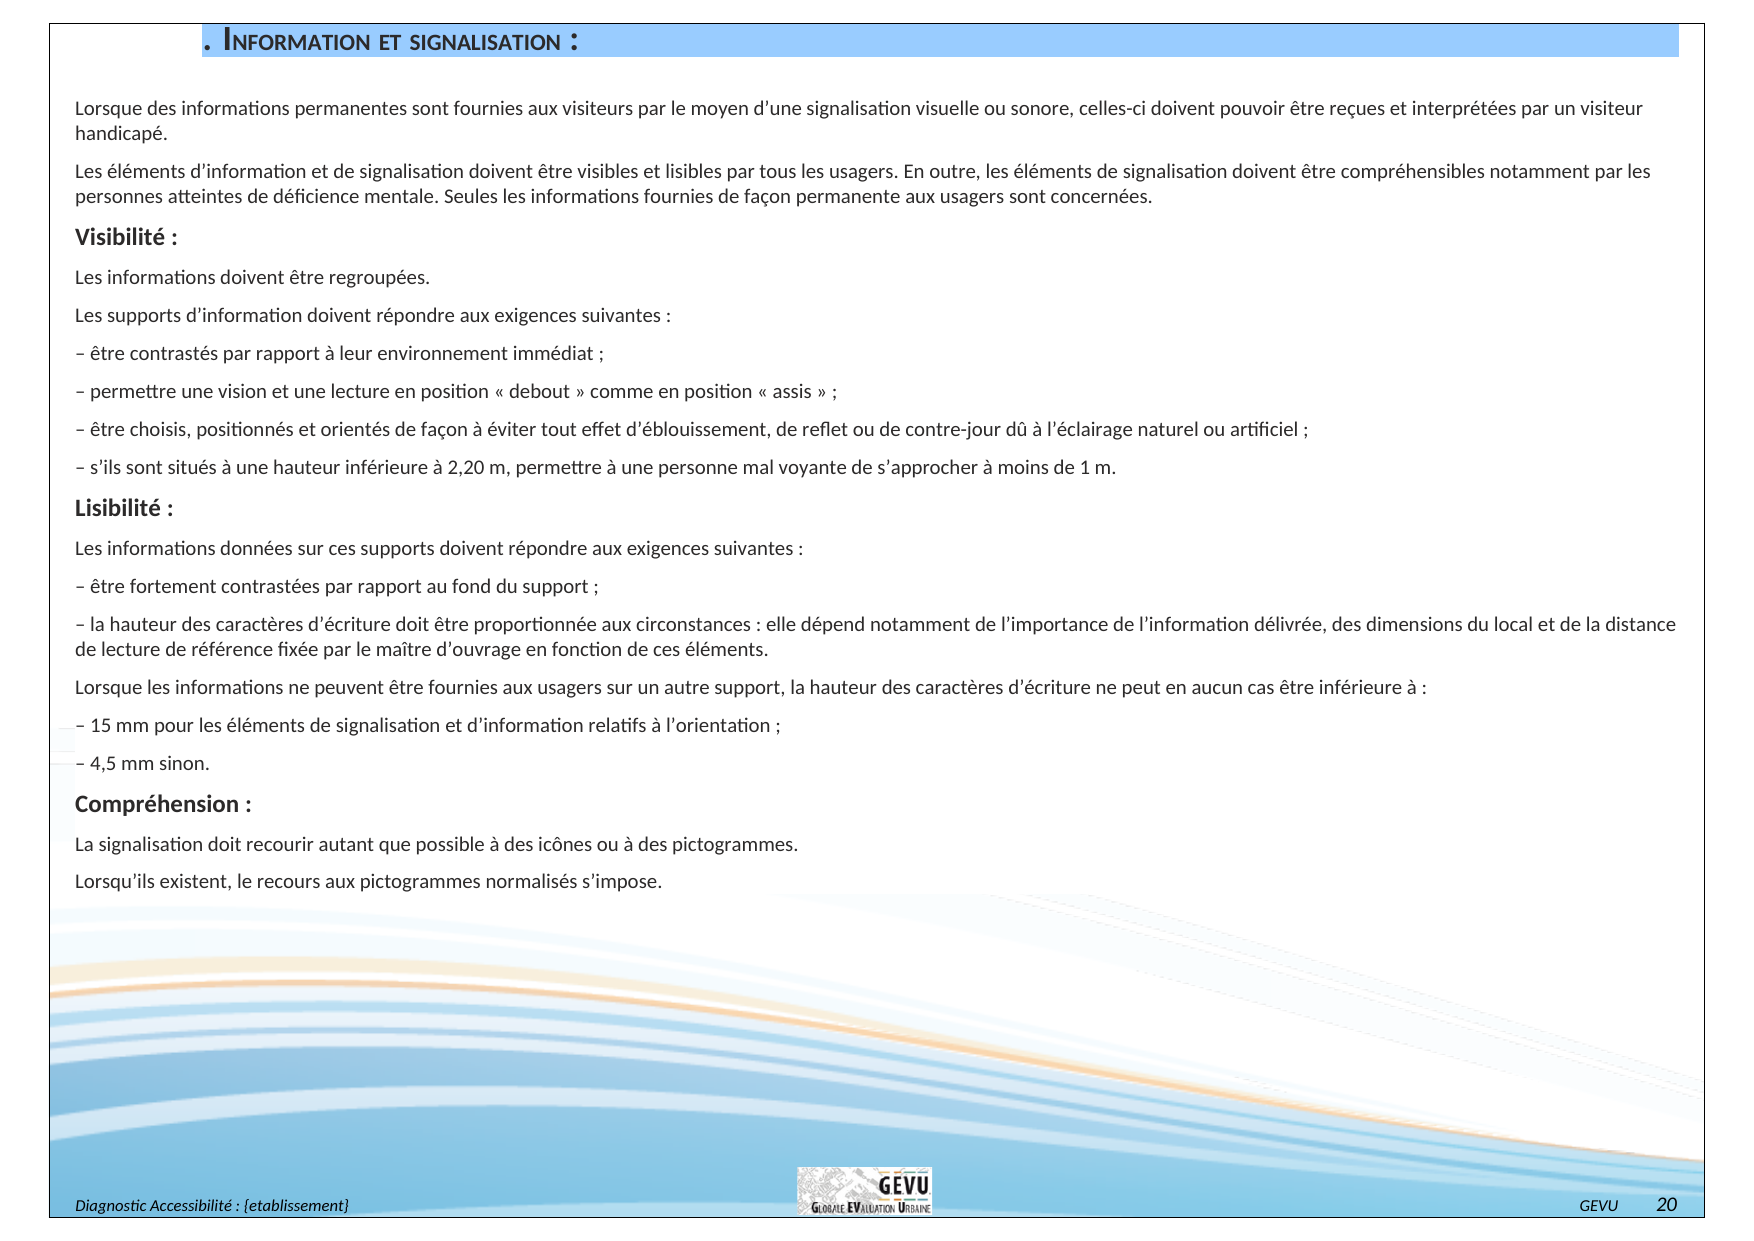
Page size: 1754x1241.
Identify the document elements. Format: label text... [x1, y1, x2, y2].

text – être contrastés par rapport à leur environnement immédiat ; [75, 340, 1679, 366]
text Les informations données sur ces supports doivent répondre aux exigences suivantes : [75, 535, 1679, 560]
text Lorsque les informations ne peuvent être fournies aux usagers sur un autre support, la hauteur des caractères d’écriture ne peut en aucun cas être inférieure à : [75, 674, 1679, 699]
text Lorsqu’ils existent, le recours aux pictogrammes normalisés s’impose. [75, 869, 1679, 894]
text Les éléments d’information et de signalisation doivent être visibles et lisibles par tous les usagers. En outre, les éléments de signalisation doivent être compréhensibles notamment par les personnes atteintes de déficience mentale. Seules les informations fournies de façon permanente aux usagers sont concernées. [75, 158, 1679, 209]
text Les informations doivent être regroupées. [75, 264, 1679, 290]
text Lisibilité : [75, 492, 1679, 522]
text Visibilité : [75, 221, 1679, 252]
text – être choisis, positionnés et orientés de façon à éviter tout effet d’éblouissement, de reflet ou de contre-jour dû à l’éclairage naturel ou artificiel ; [75, 416, 1679, 441]
text – s’ils sont situés à une hauteur inférieure à 2,20 m, permettre à une personne mal voyante de s’approcher à moins de 1 m. [75, 454, 1679, 479]
text Les supports d’information doivent répondre aux exigences suivantes : [75, 302, 1679, 328]
text La signalisation doit recourir autant que possible à des icônes ou à des pictogrammes. [75, 831, 1679, 856]
text – 4,5 mm sinon. [75, 750, 1679, 775]
text – 15 mm pour les éléments de signalisation et d’information relatifs à l’orientation ; [75, 712, 1679, 737]
text – la hauteur des caractères d’écriture doit être proportionnée aux circonstances : elle dépend notamment de l’importance de l’information délivrée, des dimensions du local et de la distance de lecture de référence fixée par le maître d’ouvrage en fonction de ces éléments. [75, 611, 1679, 662]
picture [476, 894, 1277, 1217]
picture [476, 856, 1277, 869]
text – permettre une vision et une lecture en position « debout » comme en position « assis » ; [75, 378, 1679, 403]
subtitle Information et signalisation : [202, 24, 1679, 57]
text – être fortement contrastées par rapport au fond du support ; [75, 573, 1679, 598]
text Lorsque des informations permanentes sont fournies aux visiteurs par le moyen d’une signalisation visuelle ou sonore, celles-ci doivent pouvoir être reçues et interprétées par un visiteur handicapé. [75, 95, 1679, 146]
text Compréhension : [75, 788, 1679, 818]
